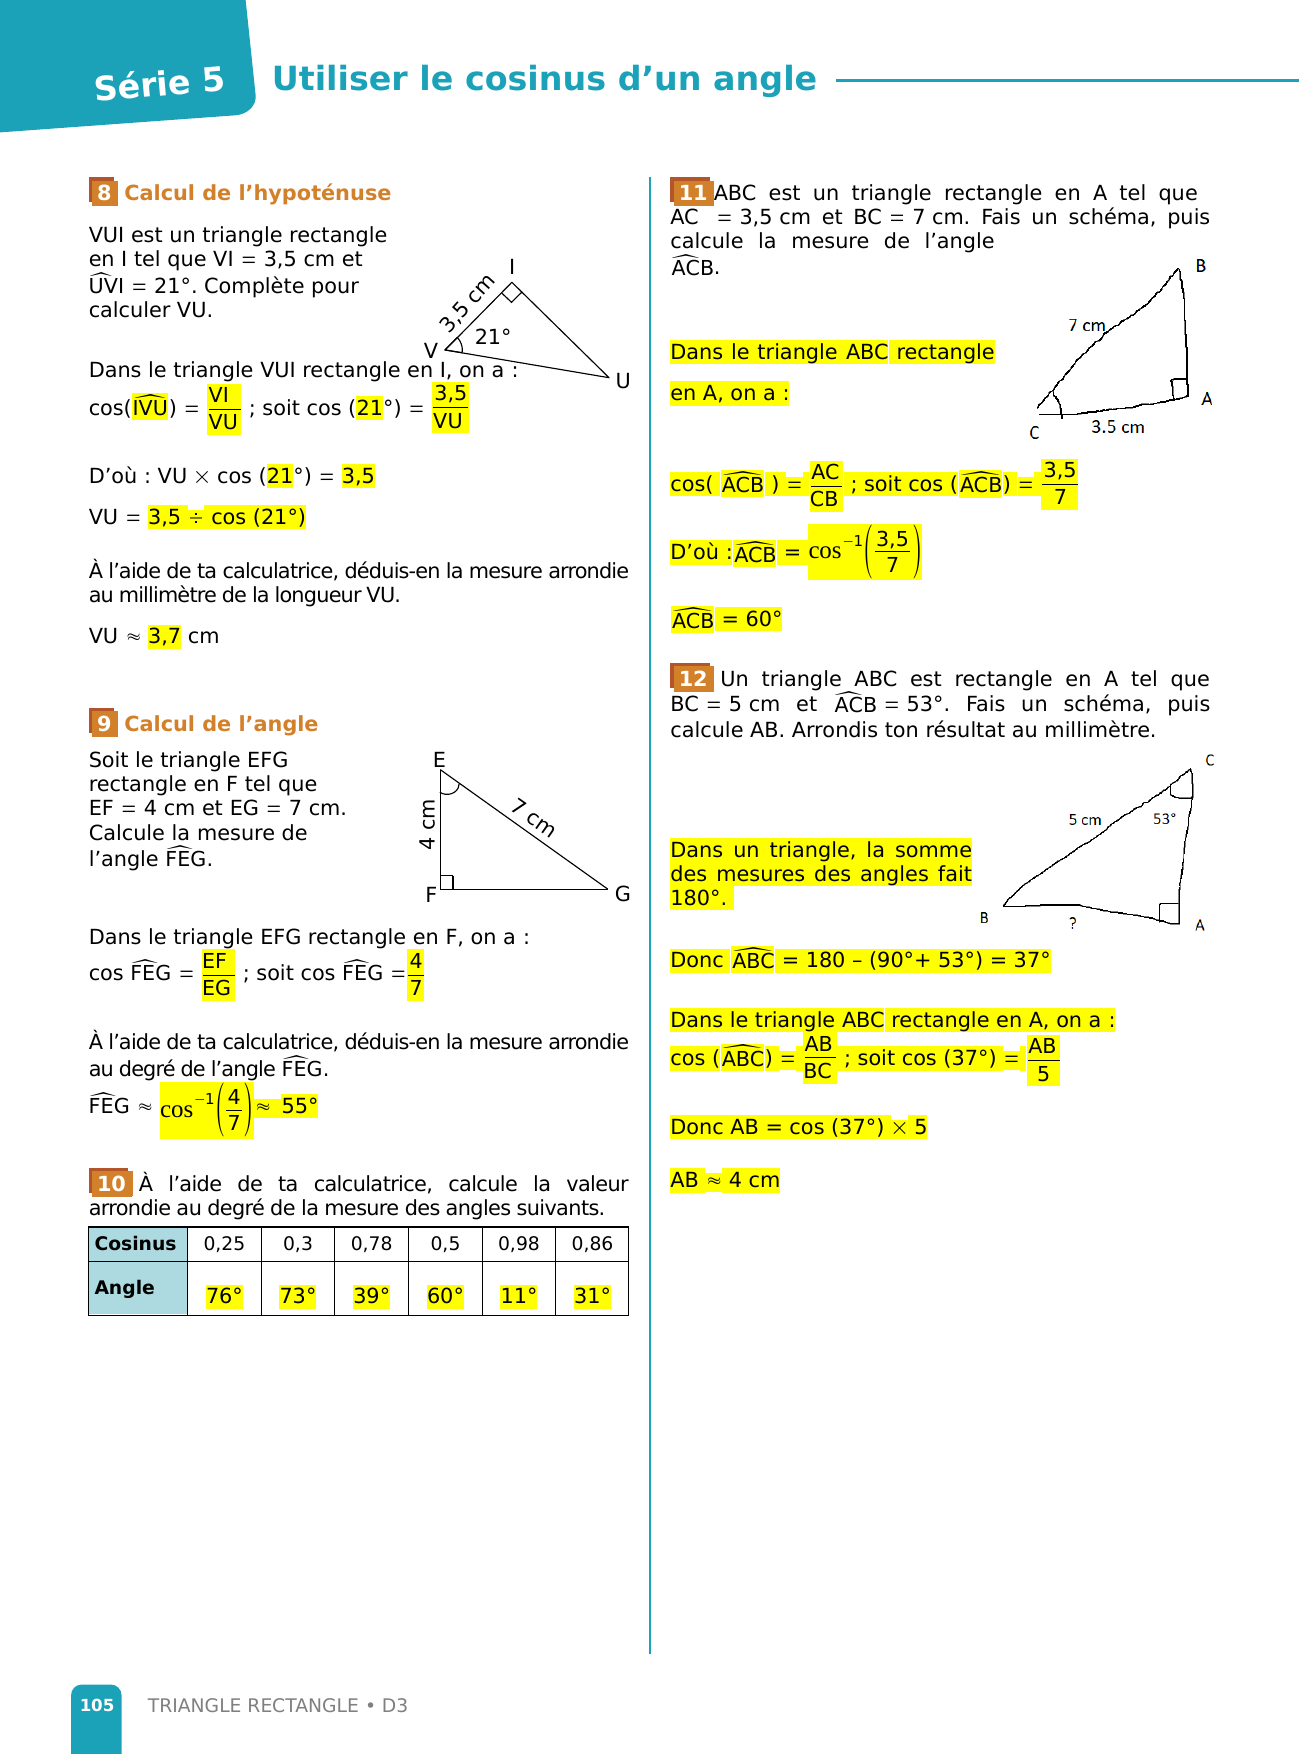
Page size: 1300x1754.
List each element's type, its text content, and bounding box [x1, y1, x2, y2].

picture [972, 744, 1215, 946]
subtitle À l’aide de ta calculatrice, calcule la valeur arrondie au degré de la mesure des angles suivants. [88, 1168, 629, 1220]
list Dans le triangle VUI rectangle en I, on a : [88, 341, 629, 382]
list cos () = ; soit cos (37°) = [670, 1032, 1211, 1086]
list ≈ ≈ 55° [254, 1082, 629, 1139]
list D’où : = [670, 524, 808, 580]
list cos = ; soit cos = [235, 949, 407, 1001]
list [922, 524, 1211, 580]
subtitle = 180 – (90°+ 53°) = 37° [774, 946, 1211, 973]
list Dans le triangle ABC rectangle en A, on a : [670, 991, 1211, 1032]
list cos = ; soit cos = [424, 949, 629, 1001]
list VUI est un triangle rectangle en I tel que VI = 3,5 cm et = 21°. Complète pour calculer VU. [88, 223, 404, 323]
list AB ≈ 4 cm [670, 1151, 1211, 1193]
table_header 0,78 [335, 1228, 408, 1261]
table_header 0,86 [556, 1228, 628, 1261]
list VU ≈ 3,7 cm [88, 607, 629, 649]
list Dans le triangle ABC rectangle en A, on a : [670, 323, 995, 406]
subtitle Un triangle ABC est rectangle en A tel que BC = 5 cm et = 53°. Fais un schéma, puis calcule AB. Arrondis ton résultat au millimètre. [670, 663, 1211, 742]
table_cell 11° [483, 1262, 555, 1314]
text À l’aide de ta calculatrice, déduis-en la mesure arrondie au millimètre de la longueur VU. [88, 559, 629, 607]
list cos( ) = ; soit cos () = [670, 459, 1211, 512]
table_header 0,3 [262, 1228, 334, 1261]
table_header 0,5 [409, 1228, 482, 1261]
list Dans le triangle EFG rectangle en F, on a : [88, 908, 629, 949]
subtitle ABC est un triangle rectangle en A tel que AC = 3,5 cm et BC = 7 cm. Fais un schéma, puis calcule la mesure de l’angle . [670, 177, 1211, 281]
list D’où : VU × cos (21°) = 3,5 [88, 447, 629, 488]
text À l’aide de ta calculatrice, déduis-en la mesure arrondie au degré de l’angle . [88, 1030, 629, 1082]
list VU = 3,5 ÷ cos (21°) [88, 488, 629, 529]
list cos = ; soit cos = [88, 949, 202, 1001]
table_cell 31° [556, 1262, 628, 1314]
subtitle Calcul de l’angle [114, 708, 629, 736]
table_cell 60° [409, 1262, 482, 1314]
table_cell 76° [188, 1262, 261, 1314]
list cos() = ; soit cos (21°) = [88, 382, 629, 435]
table_cell 73° [262, 1262, 334, 1314]
subtitle Donc [670, 946, 731, 973]
table_header 0,98 [483, 1228, 555, 1261]
list ≈ ≈ 55° [88, 1082, 160, 1139]
list Soit le triangle EFG rectangle en F tel que EF = 4 cm et EG = 7 cm. Calcule la mesure de l’angle . [88, 748, 381, 872]
list Donc AB = cos (37°) × 5 [670, 1098, 1211, 1139]
subtitle Calcul de l’hypoténuse [114, 177, 629, 205]
table_header Cosinus [89, 1228, 187, 1261]
table_cell Angle [89, 1262, 187, 1314]
picture [995, 253, 1228, 442]
list = 60° [670, 592, 1211, 633]
table_header 0,25 [188, 1228, 261, 1261]
subtitle Dans un triangle, la somme des mesures des angles fait 180°. [670, 838, 972, 910]
table_cell 39° [335, 1262, 408, 1314]
